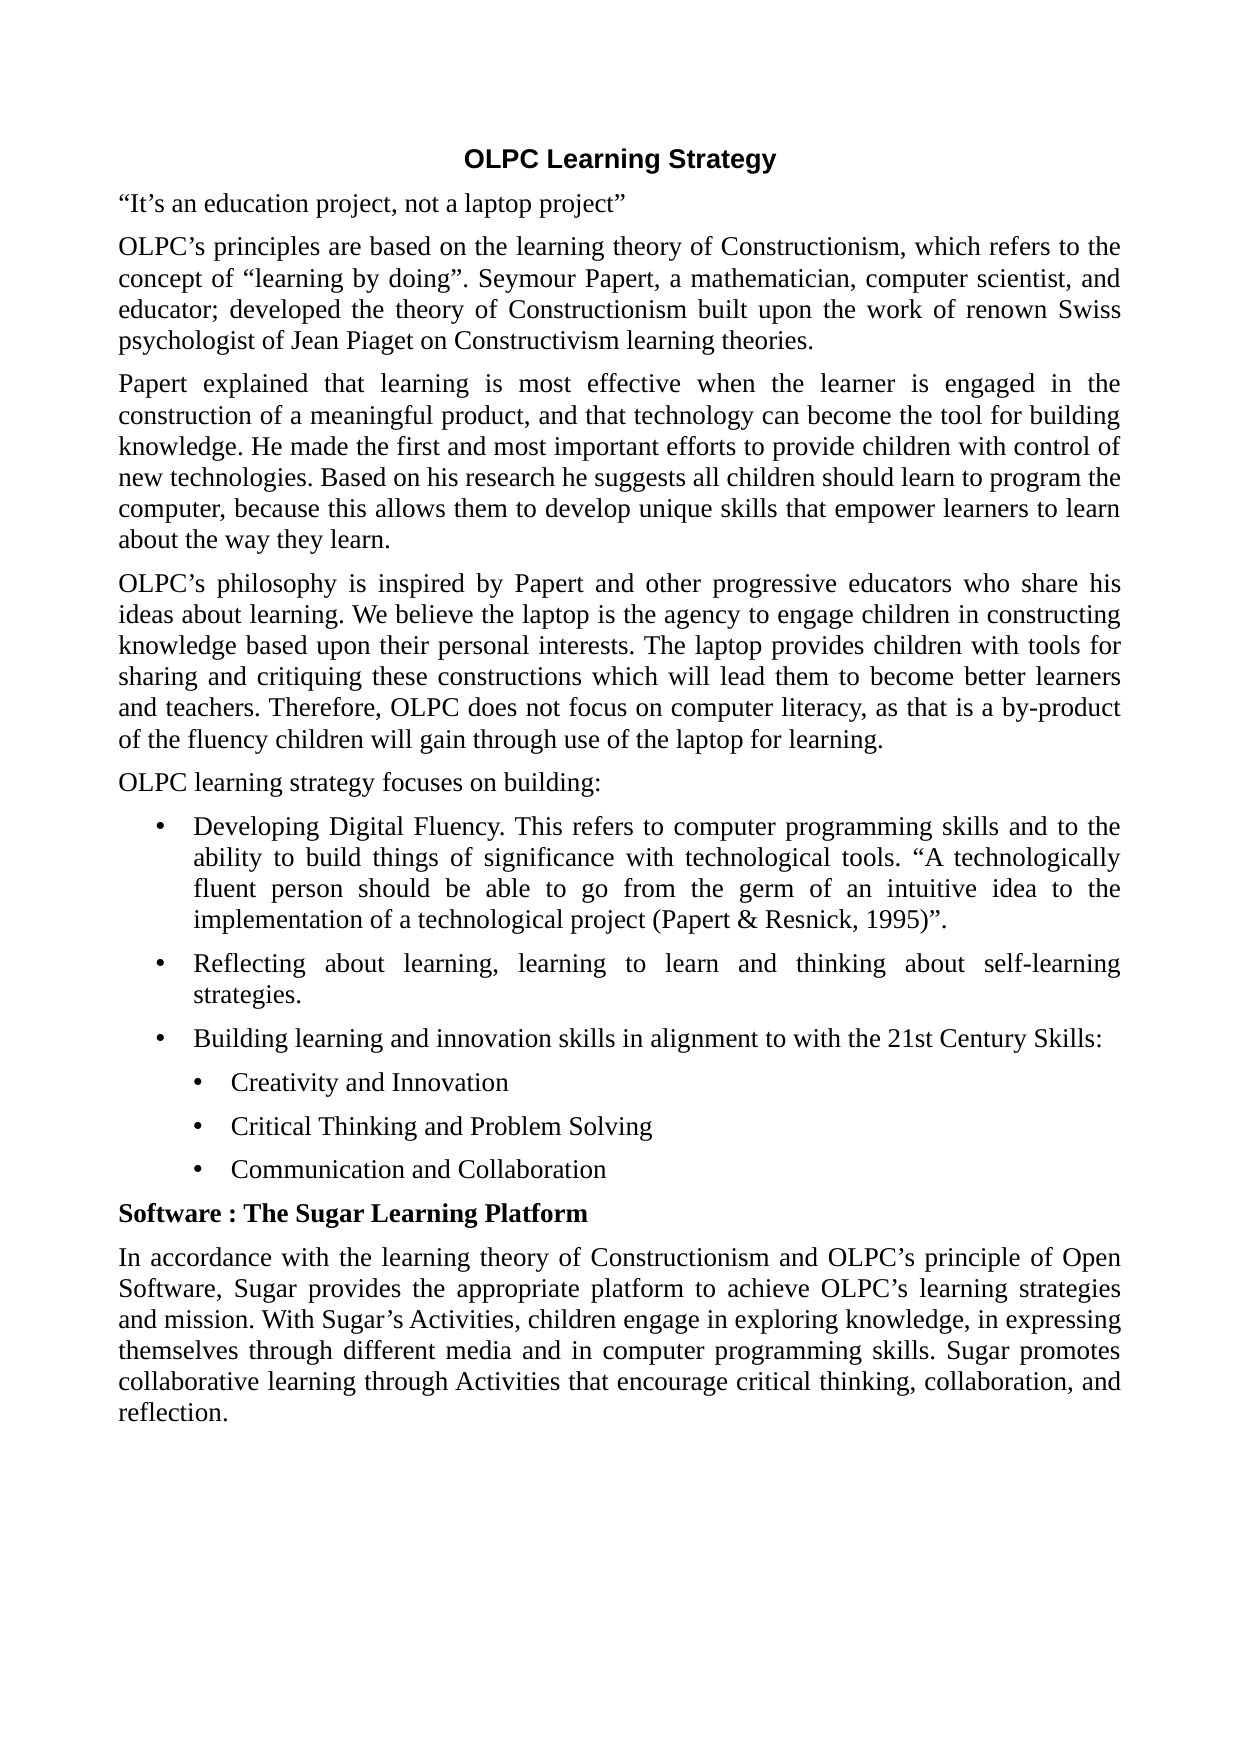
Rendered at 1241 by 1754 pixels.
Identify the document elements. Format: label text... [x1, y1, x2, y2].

text Papert explained that learning is most effective when the learner is engaged in the construction of a meaningful product, and that technology can become the tool for building knowledge. He made the first and most important efforts to provide children with control of new technologies. Based on his research he suggests all children should learn to program the computer, because this allows them to develop unique skills that empower learners to learn about the way they learn. [118, 368, 1122, 554]
list Communication and Collaboration [193, 1153, 1122, 1184]
list Building learning and innovation skills in alignment to with the 21st Century Skills: [156, 1022, 1122, 1053]
list Creativity and Innovation [193, 1066, 1122, 1097]
list Reflecting about learning, learning to learn and thinking about self-learning strategies. [156, 947, 1122, 1009]
text OLPC’s philosophy is inspired by Papert and other progressive educators who share his ideas about learning. We believe the laptop is the agency to engage children in constructing knowledge based upon their personal interests. The laptop provides children with tools for sharing and critiquing these constructions which will lead them to become better learners and teachers. Therefore, OLPC does not focus on computer literacy, as that is a by-product of the fluency children will gain through use of the laptop for learning. [118, 567, 1122, 754]
title OLPC Learning Strategy [118, 143, 1122, 174]
text In accordance with the learning theory of Constructionism and OLPC’s principle of Open Software, Sugar provides the appropriate platform to achieve OLPC’s learning strategies and mission. With Sugar’s Activities, children engage in exploring knowledge, in expressing themselves through different media and in computer programming skills. Sugar promotes collaborative learning through Activities that encourage critical thinking, collaboration, and reflection. [118, 1241, 1122, 1428]
text OLPC learning strategy focuses on building: [118, 766, 1122, 797]
list Developing Digital Fluency. This refers to computer programming skills and to the ability to build things of significance with technological tools. “A technologically fluent person should be able to go from the germ of an intuitive idea to the implementation of a technological project (Papert & Resnick, 1995)”. [156, 810, 1122, 935]
list Critical Thinking and Problem Solving [193, 1109, 1122, 1141]
text OLPC’s principles are based on the learning theory of Constructionism, which refers to the concept of “learning by doing”. Seymour Papert, a mathematician, computer scientist, and educator; developed the theory of Constructionism built upon the work of renown Swiss psychologist of Jean Piaget on Constructivism learning theories. [118, 231, 1122, 355]
text “It’s an education project, not a laptop project” [118, 187, 1122, 218]
text Software : The Sugar Learning Platform [118, 1197, 1122, 1228]
